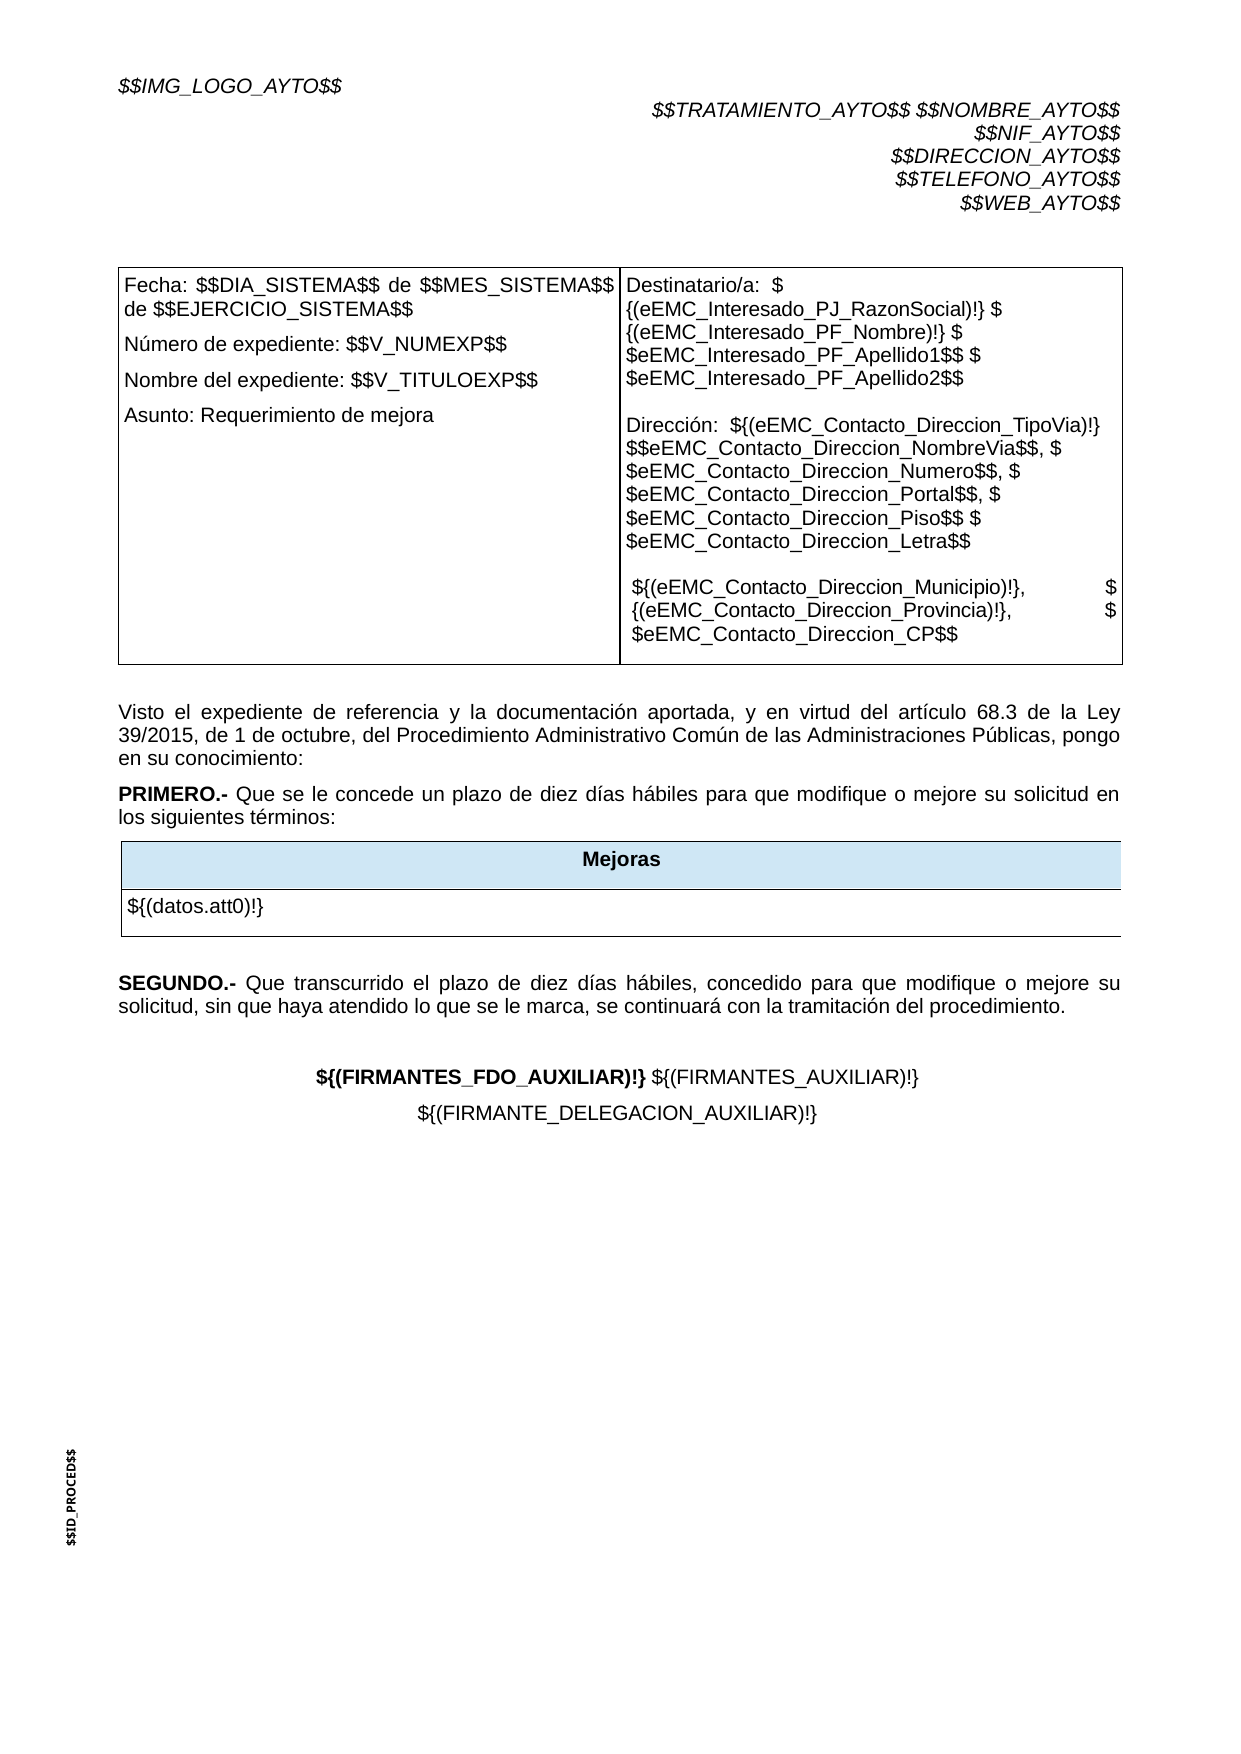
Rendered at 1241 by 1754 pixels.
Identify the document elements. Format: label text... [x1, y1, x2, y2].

text ${(FIRMANTE_DELEGACION_AUXILIAR)!} [118, 1101, 1122, 1125]
table_header Fecha: $$DIA_SISTEMA$$ de $$MES_SISTEMA$$ de $$EJERCICIO_SISTEMA$$ Número de expediente: $$V_NUMEXP$$ Nombre del expediente: $$V_TITULOEXP$$ Asunto: Requerimiento de mejora [119, 268, 619, 664]
table_cell ${(datos.att0)!}<jooscript> <insert-around element="table:table-row"> [#if MEJORAS??] [#assign MEJORAS_AUXILIAR=MEJORAS] [/#if] [#if TAB_MEJORAS??] [#assign MEJORAS_AUXILIAR=TAB_MEJORAS] [/#if] [#if MEJORAS_AUXILIAR?? &amp;&amp; MEJORAS_AUXILIAR?is_enumerable] [#list MEJORAS_AUXILIAR as datos] <content/> [/#list] [/#if] </insert-around> </jooscript> [122, 890, 1121, 936]
text [#if FIRMANTES!?length > 1] [#assign FIRMANTES_FDO_AUXILIAR="Fdo:"] [#assign FIRMANTES_AUXILIAR=FIRMANTES] [#if FIRMANTE_DELEGACION!?length > 1] [#assign FIRMANTE_DELEGACION_AUXILIAR=FIRMANTE_DELEGACION] [/#if] [/#if]${(FIRMANTES_FDO_AUXILIAR)!} ${(FIRMANTES_AUXILIAR)!} [118, 1066, 1122, 1089]
table_header [#if eEMC_Interesado_NombreRazon??] [#if eEMC_ID_TipoDocumentacion??] [#if eEMC_ID_TipoDocumentacion == "CIF"] [#assign eEMC_Interesado_PJ_RazonSocial=eEMC_Interesado_NombreRazon] [#else] [#assign eEMC_Interesado_PF_Nombre=eEMC_Interesado_NombreRazon] [/#if] [/#if] [/#if]Destinatario/a: ${(eEMC_Interesado_PJ_RazonSocial)!} ${(eEMC_Interesado_PF_Nombre)!} $$eEMC_Interesado_PF_Apellido1$$ $$eEMC_Interesado_PF_Apellido2$$ Dirección: [#if eEMC_Contacto_Direccion_TipoVia_label??][#assign eEMC_Contacto_Direccion_TipoVia=eEMC_Contacto_Direccion_TipoVia_label][/#if]${(eEMC_Contacto_Direccion_TipoVia)!} $$eEMC_Contacto_Direccion_NombreVia$$, $$eEMC_Contacto_Direccion_Numero$$, $$eEMC_Contacto_Direccion_Portal$$, $$eEMC_Contacto_Direccion_Piso$$ $$eEMC_Contacto_Direccion_Letra$$ [#if eEMC_Contacto_Direccion_Municipio_label??][#assign eEMC_Contacto_Direccion_Municipio=eEMC_Contacto_Direccion_Municipio_label][/#if]${(eEMC_Contacto_Direccion_Municipio)!}, [#if eEMC_Contacto_Direccion_Provincia_label??][#assign eEMC_Contacto_Direccion_Provincia=eEMC_Contacto_Direccion_Provincia_label][/#if]${(eEMC_Contacto_Direccion_Provincia)!}, $$eEMC_Contacto_Direccion_CP$$ [621, 268, 1122, 664]
table_header Mejoras [122, 842, 1121, 888]
text SEGUNDO.- Que transcurrido el plazo de diez días hábiles, concedido para que modifique o mejore su solicitud, sin que haya atendido lo que se le marca, se continuará con la tramitación del procedimiento. [118, 971, 1122, 1018]
text Visto el expediente de referencia y la documentación aportada, y en virtud del artículo 68.3 de la Ley 39/2015, de 1 de octubre, del Procedimiento Administrativo Común de las Administraciones Públicas, pongo en su conocimiento: [118, 700, 1122, 770]
text PRIMERO.- Que se le concede un plazo de diez días hábiles para que modifique o mejore su solicitud en los siguientes términos: [118, 782, 1122, 829]
